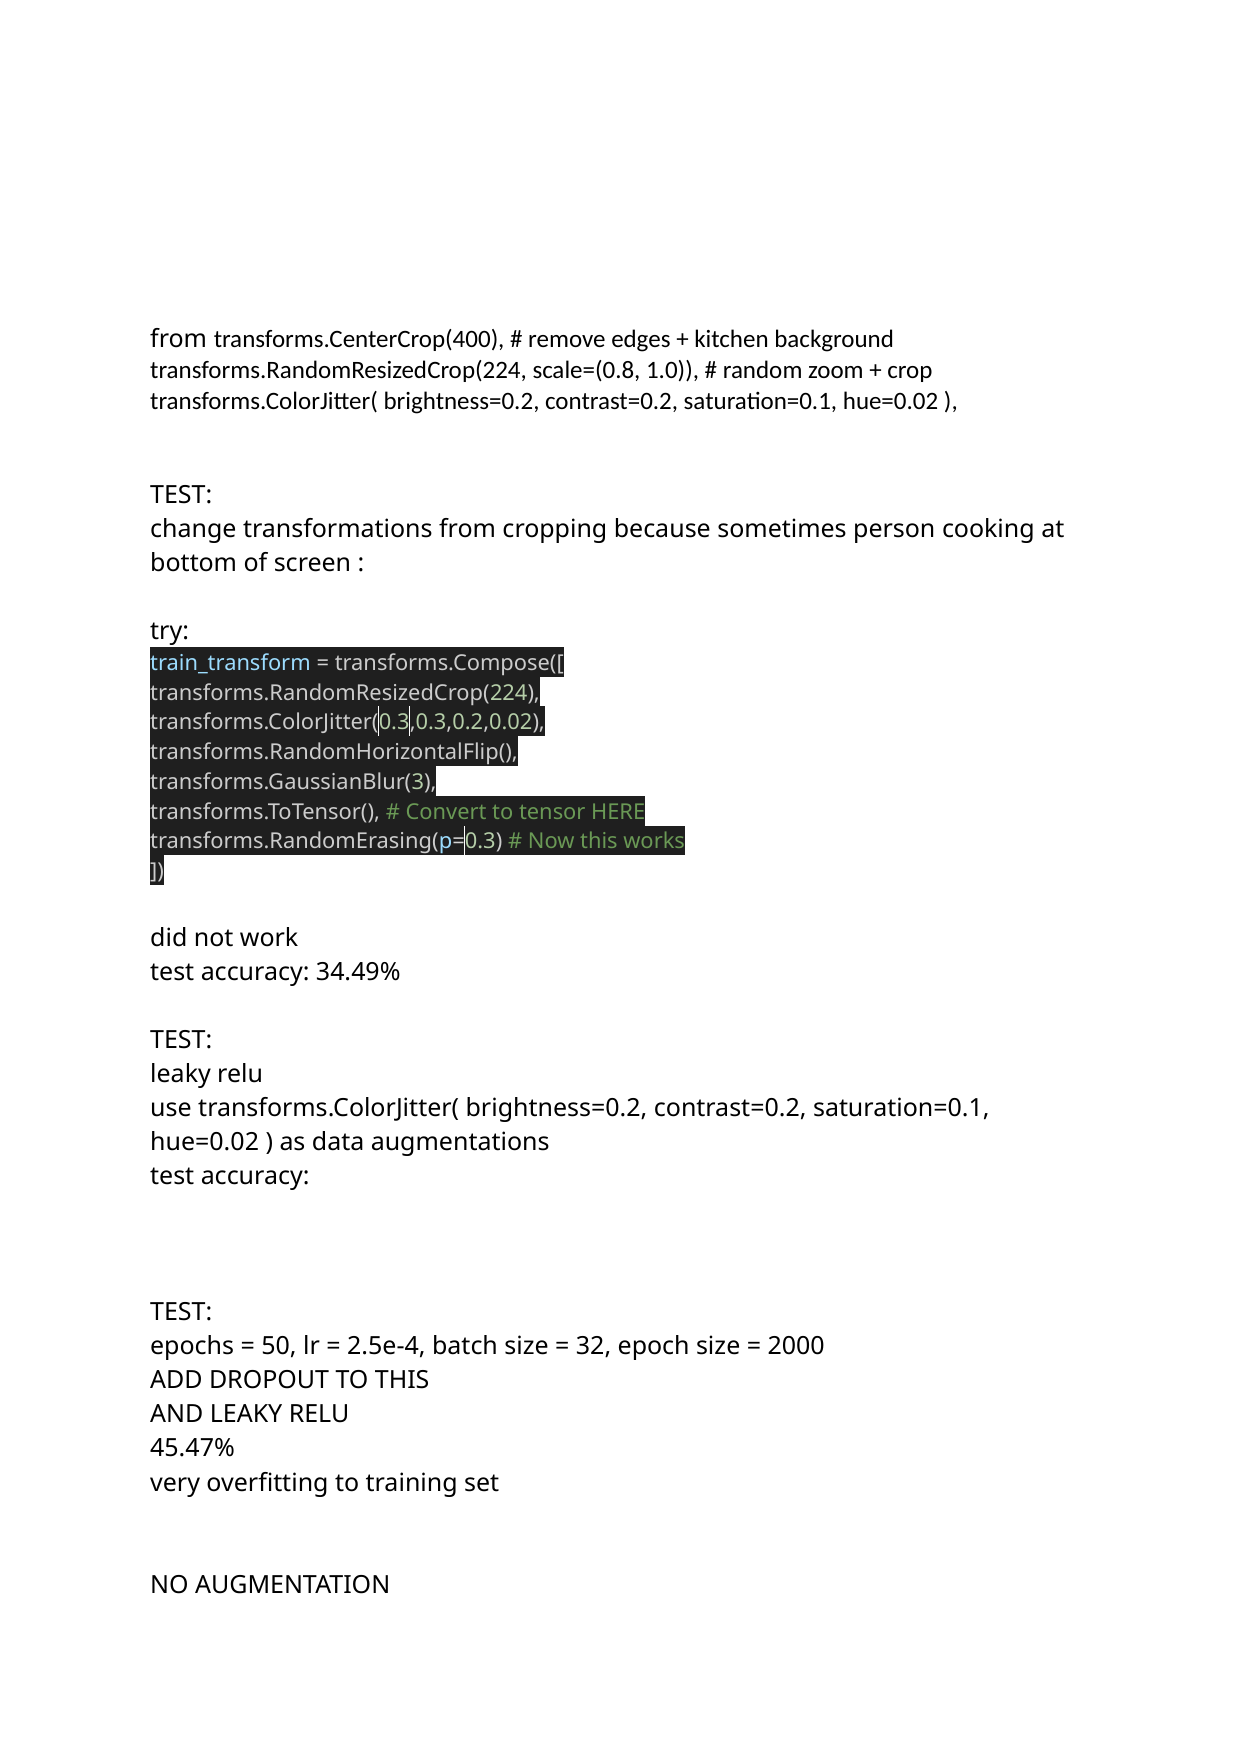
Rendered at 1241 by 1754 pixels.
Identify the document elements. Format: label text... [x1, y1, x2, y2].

text transforms.ToTensor(), # Convert to tensor HERE [150, 796, 1090, 826]
text TEST: leaky relu [150, 1021, 1090, 1089]
text from transforms.CenterCrop(400), # remove edges + kitchen background transforms.RandomResizedCrop(224, scale=(0.8, 1.0)), # random zoom + crop transforms.ColorJitter( brightness=0.2, contrast=0.2, saturation=0.1, hue=0.02 ), [150, 320, 1090, 415]
text transforms.RandomResizedCrop(224), [150, 677, 1090, 706]
text AND LEAKY RELU [150, 1396, 1090, 1430]
text train_transform = transforms.Compose([ [150, 647, 1090, 677]
text ]) [150, 855, 1090, 885]
text TEST: change transformations from cropping because sometimes person cooking at bottom of screen : [150, 476, 1090, 579]
text try: [150, 613, 1090, 647]
text did not work [150, 919, 1090, 953]
text 45.47% [150, 1430, 1090, 1464]
text epochs = 50, lr = 2.5e-4, batch size = 32, epoch size = 2000 [150, 1328, 1090, 1362]
text transforms.RandomErasing(p=0.3) # Now this works [150, 826, 1090, 855]
text test accuracy: 34.49% [150, 953, 1090, 987]
text NO AUGMENTATION [150, 1566, 1090, 1600]
text transforms.RandomHorizontalFlip(), [150, 736, 1090, 766]
text transforms.ColorJitter(0.3,0.3,0.2,0.02), [150, 706, 1090, 736]
text test accuracy: [150, 1158, 1090, 1192]
text very overfitting to training set [150, 1464, 1090, 1498]
text use transforms.ColorJitter( brightness=0.2, contrast=0.2, saturation=0.1, hue=0.02 ) as data augmentations [150, 1089, 1090, 1158]
text TEST: [150, 1294, 1090, 1328]
text transforms.GaussianBlur(3), [150, 766, 1090, 796]
text ADD DROPOUT TO THIS [150, 1362, 1090, 1396]
